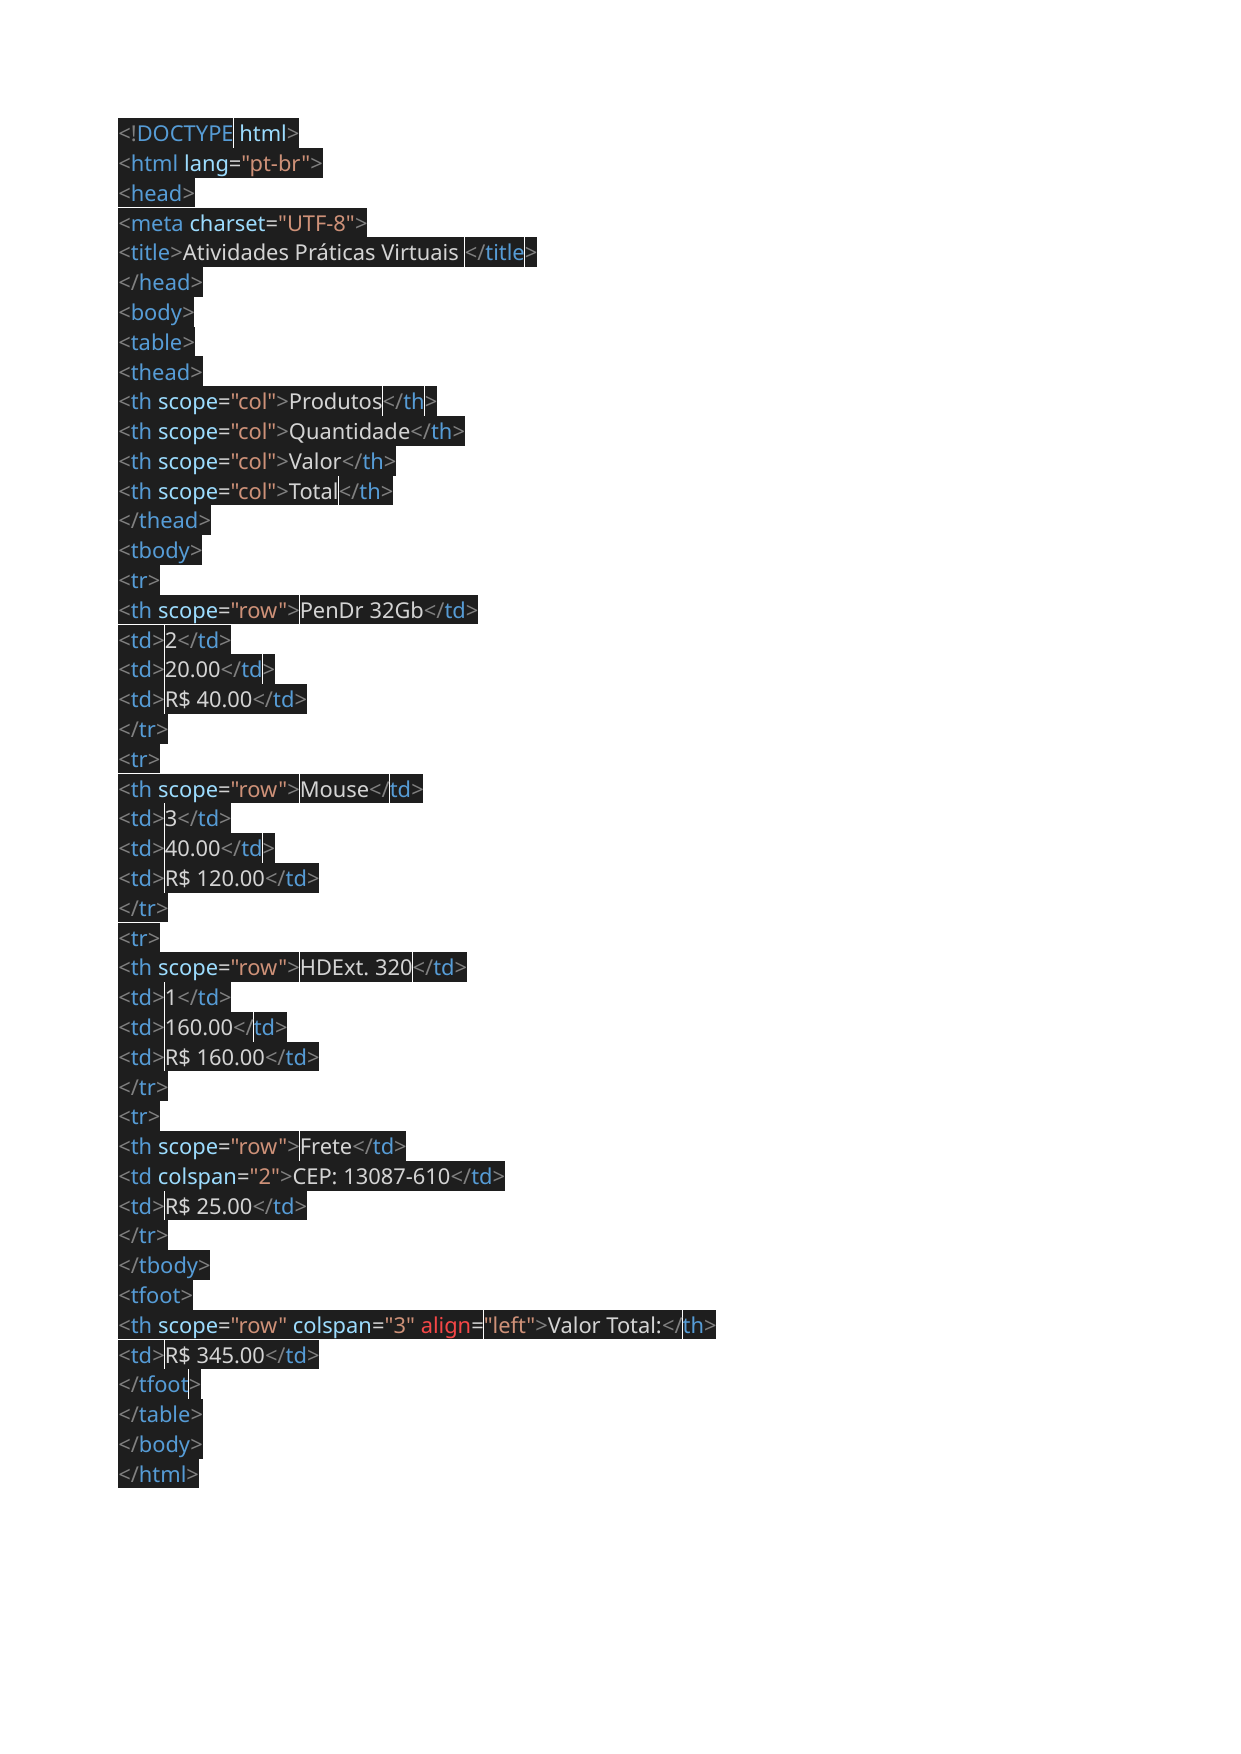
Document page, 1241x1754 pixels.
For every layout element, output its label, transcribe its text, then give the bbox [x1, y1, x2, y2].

text </tbody> [118, 1250, 1122, 1280]
text <td>2</td> [118, 624, 1122, 654]
text <th scope="row">Frete</td> [118, 1131, 1122, 1161]
text <td>R$ 160.00</td> [118, 1042, 1122, 1071]
text <td>R$ 40.00</td> [118, 684, 1122, 714]
text <tr> [118, 565, 1122, 595]
text <th scope="col">Produtos</th> [118, 386, 1122, 416]
text <td>R$ 345.00</td> [118, 1339, 1122, 1369]
text <tbody> [118, 535, 1122, 565]
text </tr> [118, 1071, 1122, 1101]
text <td>40.00</td> [118, 833, 1122, 863]
text <head> [118, 178, 1122, 207]
text <body> [118, 297, 1122, 327]
text <table> [118, 327, 1122, 356]
text <thead> [118, 356, 1122, 386]
text <tr> [118, 922, 1122, 952]
text <th scope="col">Quantidade</th> [118, 416, 1122, 446]
text <td>3</td> [118, 803, 1122, 833]
text <td>R$ 25.00</td> [118, 1191, 1122, 1220]
text <td>20.00</td> [118, 654, 1122, 684]
text </html> [118, 1459, 1122, 1488]
text </head> [118, 267, 1122, 297]
text <tfoot> [118, 1280, 1122, 1310]
text </tr> [118, 1220, 1122, 1250]
text <td colspan="2">CEP: 13087-610</td> [118, 1161, 1122, 1191]
text <td>R$ 120.00</td> [118, 863, 1122, 893]
text </tr> [118, 714, 1122, 744]
text </tfoot> [118, 1369, 1122, 1399]
text <!DOCTYPE html> [118, 118, 1122, 148]
text <th scope="col">Total</th> [118, 476, 1122, 505]
text </body> [118, 1429, 1122, 1459]
text </tr> [118, 893, 1122, 922]
text <tr> [118, 744, 1122, 773]
text <th scope="row">PenDr 32Gb</td> [118, 595, 1122, 624]
text </table> [118, 1399, 1122, 1429]
text <th scope="row" colspan="3" align="left">Valor Total:</th> [118, 1310, 1122, 1339]
text <html lang="pt-br"> [118, 148, 1122, 178]
text <tr> [118, 1101, 1122, 1131]
text <td>1</td> [118, 982, 1122, 1012]
text </thead> [118, 505, 1122, 535]
text <th scope="row">Mouse</td> [118, 773, 1122, 803]
text <th scope="col">Valor</th> [118, 446, 1122, 476]
text <title>Atividades Práticas Virtuais </title> [118, 237, 1122, 267]
text <meta charset="UTF-8"> [118, 207, 1122, 237]
text <th scope="row">HDExt. 320</td> [118, 952, 1122, 982]
text <td>160.00</td> [118, 1012, 1122, 1042]
